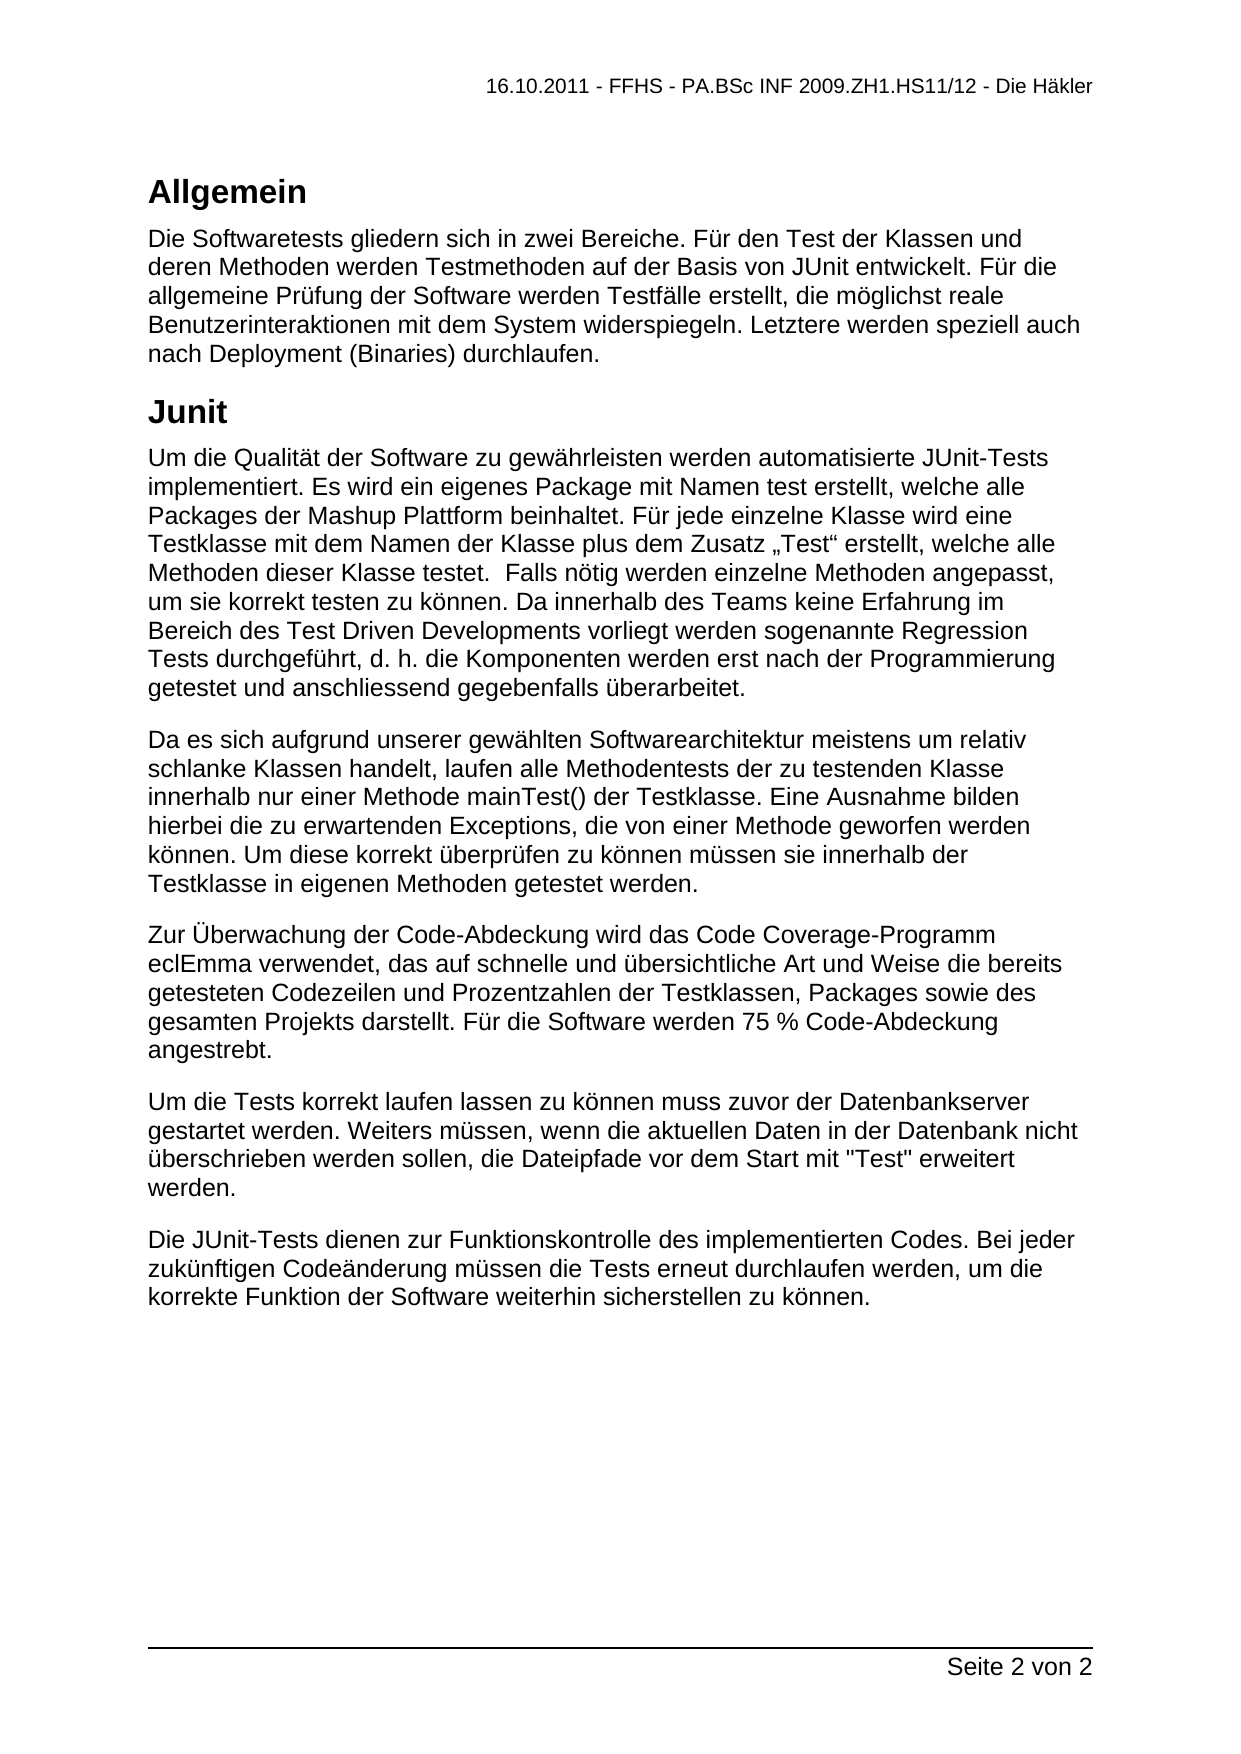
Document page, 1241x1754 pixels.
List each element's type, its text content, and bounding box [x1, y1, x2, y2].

text Da es sich aufgrund unserer gewählten Softwarearchitektur meistens um relativ schlanke Klassen handelt, laufen alle Methodentests der zu testenden Klasse innerhalb nur einer Methode mainTest() der Testklasse. Eine Ausnahme bilden hierbei die zu erwartenden Exceptions, die von einer Methode geworfen werden können. Um diese korrekt überprüfen zu können müssen sie innerhalb der Testklasse in eigenen Methoden getestet werden. [148, 725, 1093, 897]
text Die JUnit-Tests dienen zur Funktionskontrolle des implementierten Codes. Bei jeder zukünftigen Codeänderung müssen die Tests erneut durchlaufen werden, um die korrekte Funktion der Software weiterhin sicherstellen zu können. [148, 1225, 1093, 1311]
text Um die Qualität der Software zu gewährleisten werden automatisierte JUnit-Tests implementiert. Es wird ein eigenes Package mit Namen test erstellt, welche alle Packages der Mashup Plattform beinhaltet. Für jede einzelne Klasse wird eine Testklasse mit dem Namen der Klasse plus dem Zusatz „Test“ erstellt, welche alle Methoden dieser Klasse testet. Falls nötig werden einzelne Methoden angepasst, um sie korrekt testen zu können. Da innerhalb des Teams keine Erfahrung im Bereich des Test Driven Developments vorliegt werden sogenannte Regression Tests durchgeführt, d. h. die Komponenten werden erst nach der Programmierung getestet und anschliessend gegebenfalls überarbeitet. [148, 443, 1093, 702]
subtitle Junit [148, 392, 1093, 431]
text Zur Überwachung der Code-Abdeckung wird das Code Coverage-Programm eclEmma verwendet, das auf schnelle und übersichtliche Art und Weise die bereits getesteten Codezeilen und Prozentzahlen der Testklassen, Packages sowie des gesamten Projekts darstellt. Für die Software werden 75 % Code-Abdeckung angestrebt. [148, 920, 1093, 1064]
subtitle Allgemein [148, 173, 1093, 211]
text Um die Tests korrekt laufen lassen zu können muss zuvor der Datenbankserver gestartet werden. Weiters müssen, wenn die aktuellen Daten in der Datenbank nicht überschrieben werden sollen, die Dateipfade vor dem Start mit "Test" erweitert werden. [148, 1087, 1093, 1202]
text Die Softwaretests gliedern sich in zwei Bereiche. Für den Test der Klassen und deren Methoden werden Testmethoden auf der Basis von JUnit entwickelt. Für die allgemeine Prüfung der Software werden Testfälle erstellt, die möglichst reale Benutzerinteraktionen mit dem System widerspiegeln. Letztere werden speziell auch nach Deployment (Binaries) durchlaufen. [148, 223, 1093, 367]
